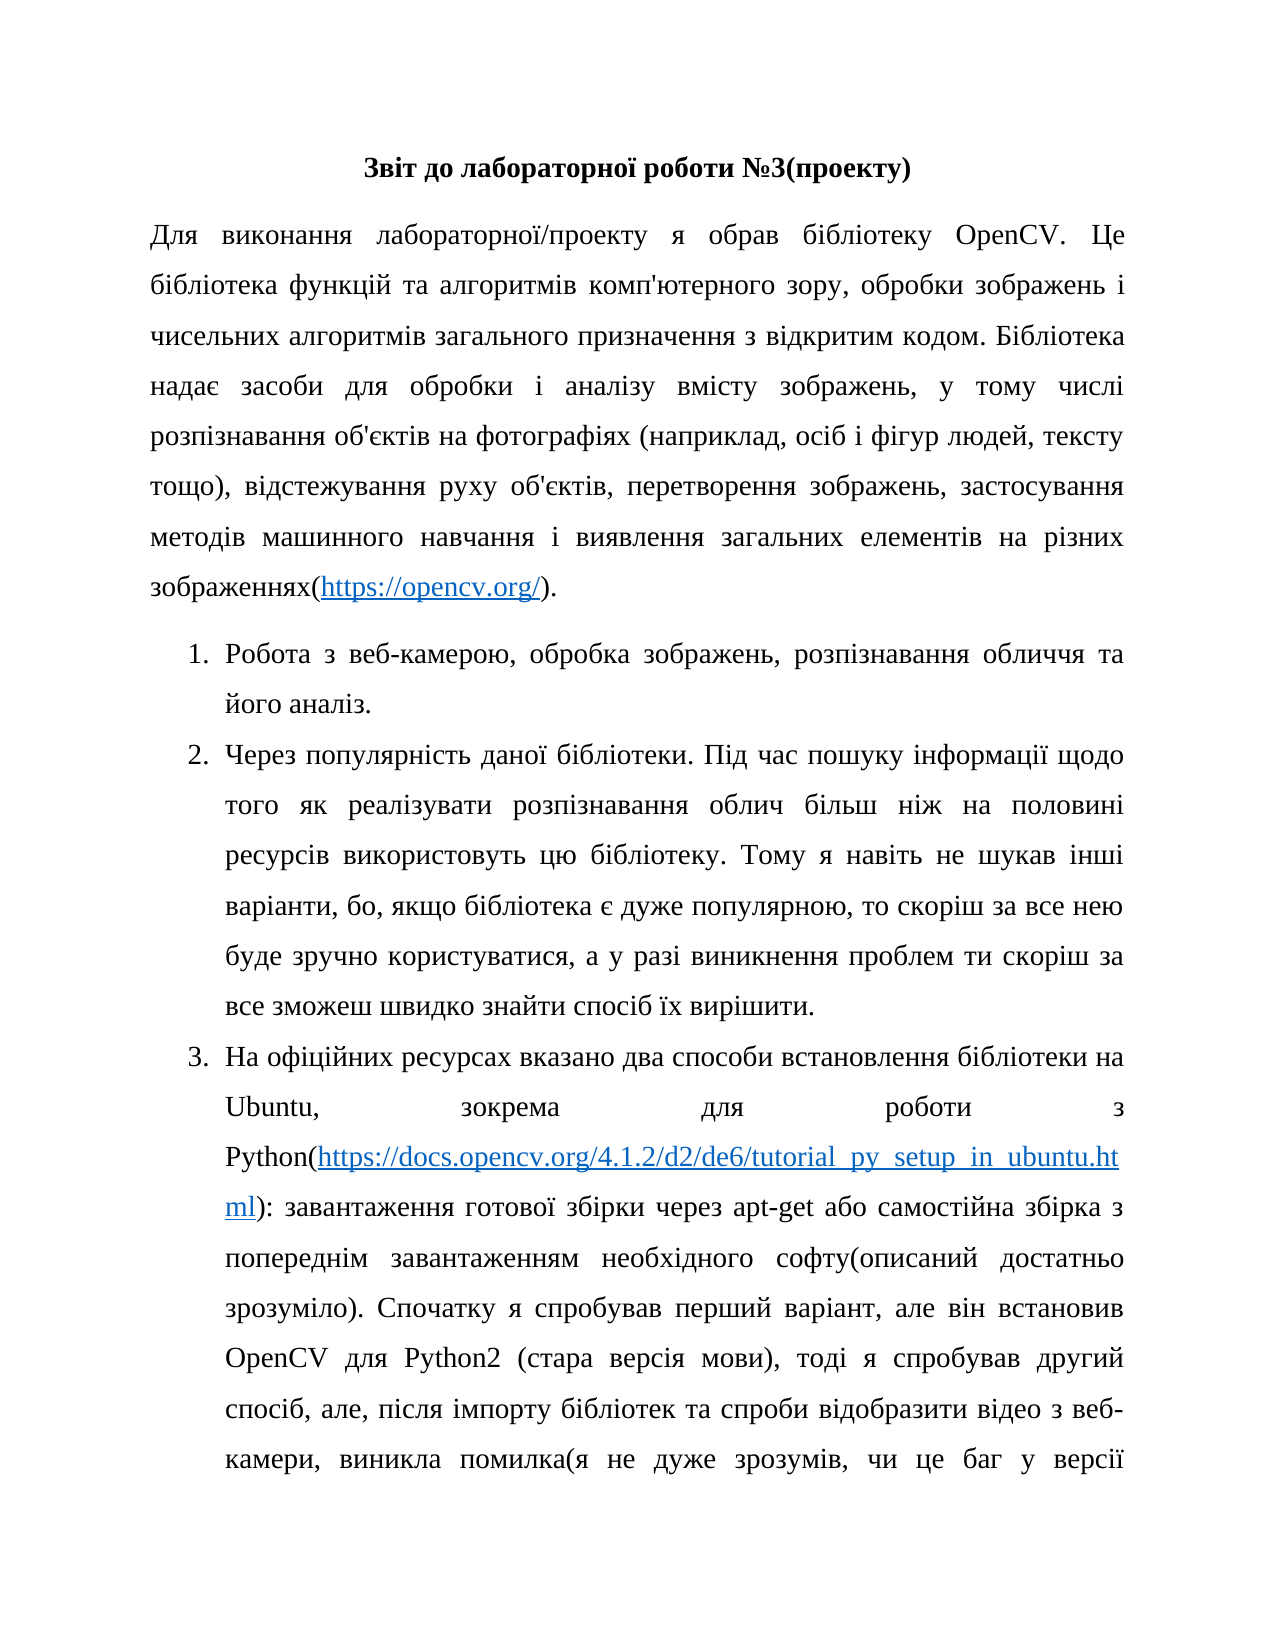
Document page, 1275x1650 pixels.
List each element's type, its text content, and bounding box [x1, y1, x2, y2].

text Для виконання лабораторної/проекту я обрав бібліотеку OpenCV. Це бібліотека функцій та алгоритмів комп'ютерного зору, обробки зображень і чисельних алгоритмів загального призначення з відкритим кодом. Бібліотека надає засоби для обробки і аналізу вмісту зображень, у тому числі розпізнавання об'єктів на фотографіях (наприклад, осіб і фігур людей, тексту тощо), відстежування руху об'єктів, перетворення зображень, застосування методів машинного навчання і виявлення загальних елементів на різних зображеннях(https://opencv.org/). [150, 217, 1125, 603]
text Звіт до лабораторної роботи №3(проекту) [150, 150, 1125, 183]
list Через популярність даної бібліотеки. Під час пошуку інформації щодо того як реалізувати розпізнавання облич більш ніж на половині ресурсів використовуть цю бібліотеку. Тому я навіть не шукав інші варіанти, бо, якщо бібліотека є дуже популярною, то скоріш за все нею буде зручно користуватися, а у разі виникнення проблем ти скоріш за все зможеш швидко знайти спосіб їх вирішити. [187, 737, 1125, 1022]
list Робота з веб-камерою, обробка зображень, розпізнавання обличчя та його аналіз. [187, 636, 1125, 720]
list На офіційних ресурсах вказано два способи встановлення бібліотеки на Ubuntu, зокрема для роботи з Python(https://docs.opencv.org/4.1.2/d2/de6/tutorial_py_setup_in_ubuntu.html): завантаження готової збірки через apt-get або самостійна збірка з попереднім завантаженням необхідного софту(описаний достатньо зрозуміло). Спочатку я спробував перший варіант, але він встановив OpenCV для Python2 (стара версія мови), тоді я спробував другий спосіб, але, після імпорту бібліотек та спроби відобразити відео з веб-камери, виникла помилка(я не дуже зрозумів, чи це баг у версії [187, 1039, 1125, 1475]
